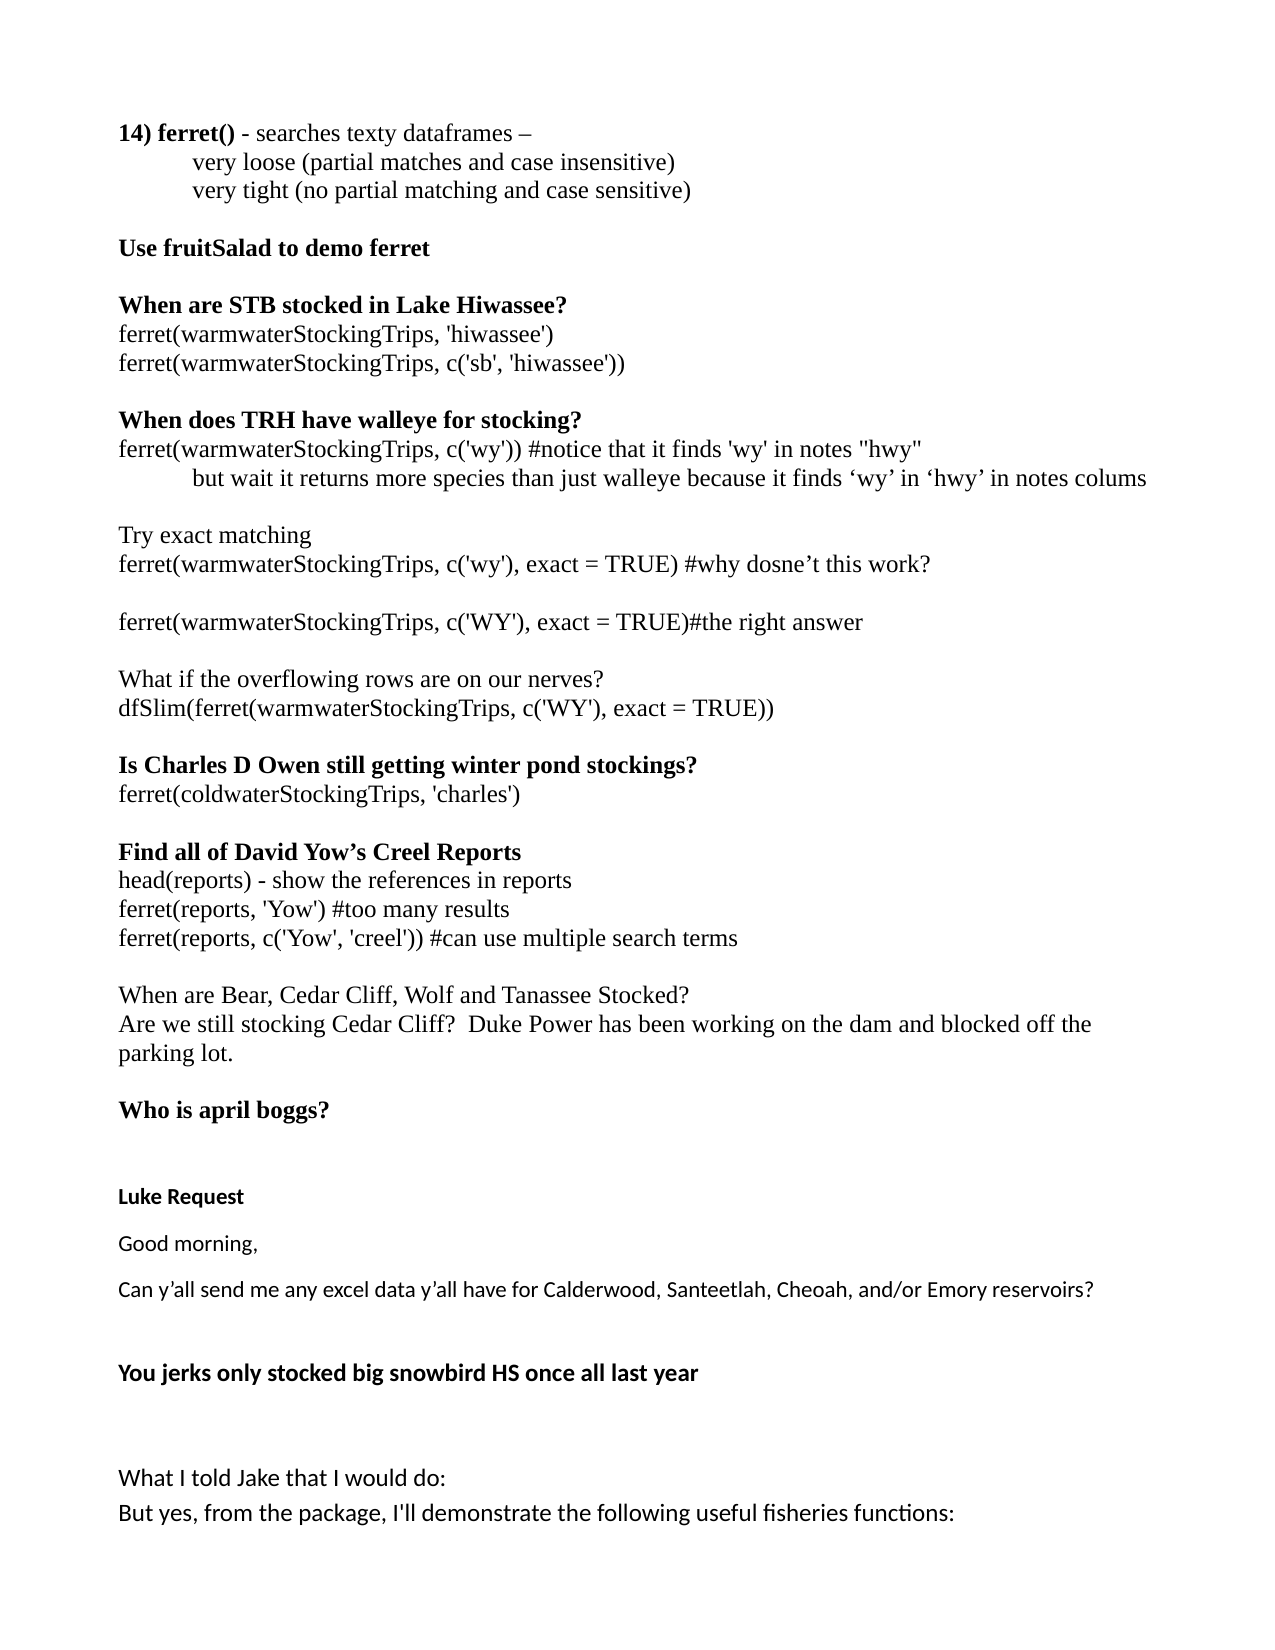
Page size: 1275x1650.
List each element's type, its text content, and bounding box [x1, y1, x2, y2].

text What I told Jake that I would do: [118, 1462, 1157, 1493]
text Can y’all send me any excel data y’all have for Calderwood, Santeetlah, Cheoah, and/or Emory reservoirs? [118, 1275, 1157, 1303]
text head(reports) - show the references in reports [118, 866, 1157, 894]
text But yes, from the package, I'll demonstrate the following useful fisheries functions: [118, 1497, 1157, 1528]
text ferret(warmwaterStockingTrips, c('sb', 'hiwassee')) [118, 348, 1157, 377]
text ferret(coldwaterStockingTrips, 'charles') [118, 779, 1157, 808]
text When are Bear, Cedar Cliff, Wolf and Tanassee Stocked? [118, 981, 1157, 1009]
text What if the overflowing rows are on our nerves? [118, 664, 1157, 693]
text Who is april boggs? [118, 1096, 1157, 1124]
text but wait it returns more species than just walleye because it finds ‘wy’ in ‘hwy’ in notes colums [118, 463, 1157, 492]
text very tight (no partial matching and case sensitive) [118, 176, 1157, 204]
text Good morning, [118, 1229, 1157, 1257]
text Try exact matching [118, 521, 1157, 549]
text ferret(warmwaterStockingTrips, c('wy'), exact = TRUE) #why dosne’t this work? [118, 549, 1157, 578]
text Luke Request [118, 1182, 1157, 1210]
text ferret(reports, 'Yow') #too many results [118, 894, 1157, 923]
text Are we still stocking Cedar Cliff? Duke Power has been working on the dam and blocked off the parking lot. [118, 1009, 1157, 1067]
text When are STB stocked in Lake Hiwassee? [118, 291, 1157, 319]
text Use fruitSalad to demo ferret [118, 233, 1157, 262]
text ferret(warmwaterStockingTrips, 'hiwassee') [118, 319, 1157, 348]
text ferret(reports, c('Yow', 'creel')) #can use multiple search terms [118, 923, 1157, 952]
text When does TRH have walleye for stocking? [118, 406, 1157, 434]
text Find all of David Yow’s Creel Reports [118, 837, 1157, 866]
text 14) ferret() - searches texty dataframes – [118, 118, 1157, 147]
text very loose (partial matches and case insensitive) [118, 147, 1157, 176]
text ferret(warmwaterStockingTrips, c('WY'), exact = TRUE)#the right answer [118, 607, 1157, 636]
text dfSlim(ferret(warmwaterStockingTrips, c('WY'), exact = TRUE)) [118, 693, 1157, 722]
text You jerks only stocked big snowbird HS once all last year [118, 1357, 1157, 1388]
text Is Charles D Owen still getting winter pond stockings? [118, 751, 1157, 779]
text ferret(warmwaterStockingTrips, c('wy')) #notice that it finds 'wy' in notes "hwy" [118, 434, 1157, 463]
